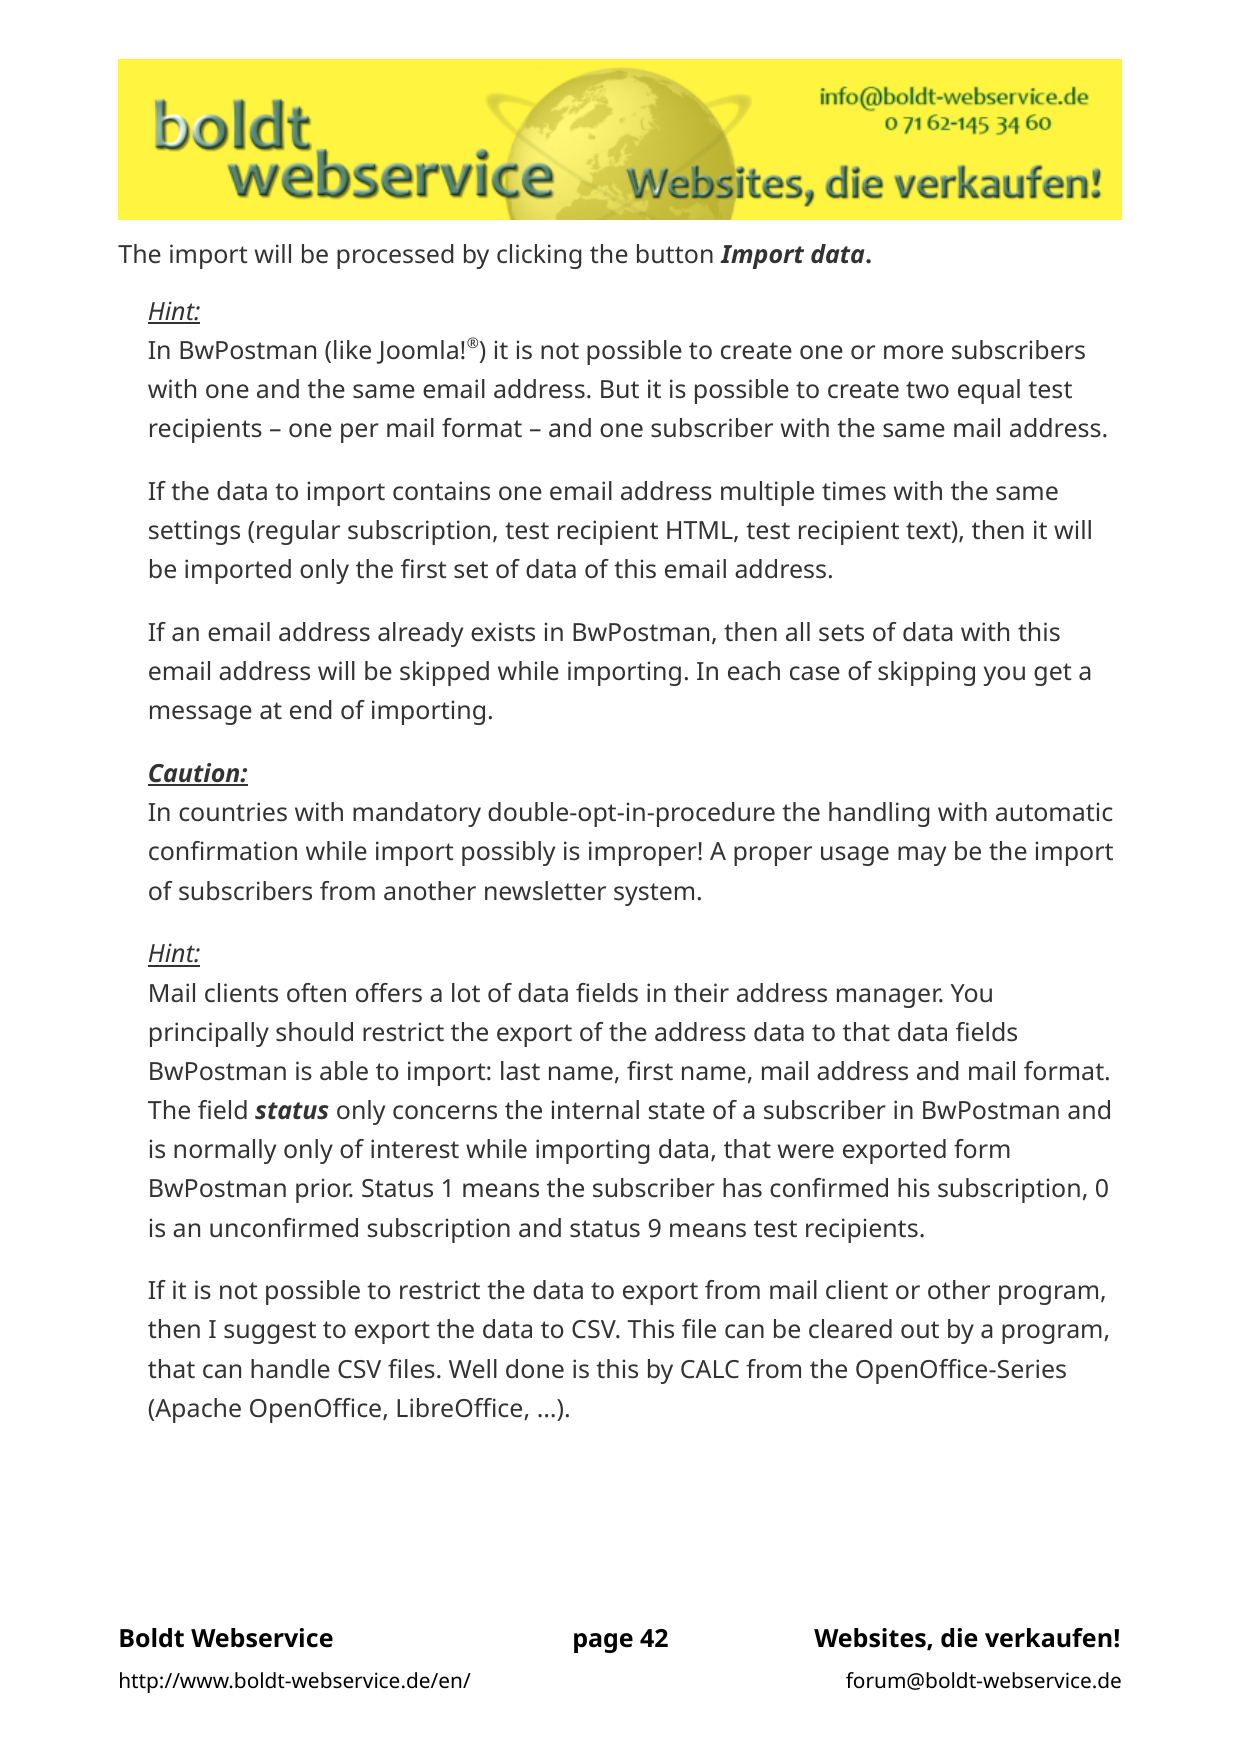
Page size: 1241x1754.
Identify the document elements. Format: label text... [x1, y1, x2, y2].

text Caution: In countries with mandatory double-opt-in-procedure the handling with automatic confirmation while import possibly is improper! A proper usage may be the import of subscribers from another newsletter system. [148, 756, 1122, 907]
text Hint: In BwPostman (like Joomla!®) it is not possible to create one or more subscribers with one and the same email address. But it is possible to create two equal test recipients – one per mail format – and one subscriber with the same mail address. [148, 293, 1122, 445]
text Hint: Mail clients often offers a lot of data fields in their address manager. You principally should restrict the export of the address data to that data fields BwPostman is able to import: last name, first name, mail address and mail format. The field status only concerns the internal state of a subscriber in BwPostman and is normally only of interest while importing data, that were exported form BwPostman prior. Status 1 means the subscriber has confirmed his subscription, 0 is an unconfirmed subscription and status 9 means test recipients. [148, 936, 1122, 1244]
text If the data to import contains one email address multiple times with the same settings (regular subscription, test recipient HTML, test recipient text), then it will be imported only the first set of data of this email address. [148, 473, 1122, 586]
text The import will be processed by clicking the button Import data. [118, 236, 1122, 270]
picture [118, 59, 1123, 220]
text If an email address already exists in BwPostman, then all sets of data with this email address will be skipped while importing. In each case of skipping you get a message at end of importing. [148, 614, 1122, 727]
text If it is not possible to restrict the data to export from mail client or other program, then I suggest to export the data to CSV. This file can be cleared out by a program, that can handle CSV files. Well done is this by CALC from the OpenOffice-Series (Apache OpenOffice, LibreOffice, …). [148, 1273, 1122, 1424]
